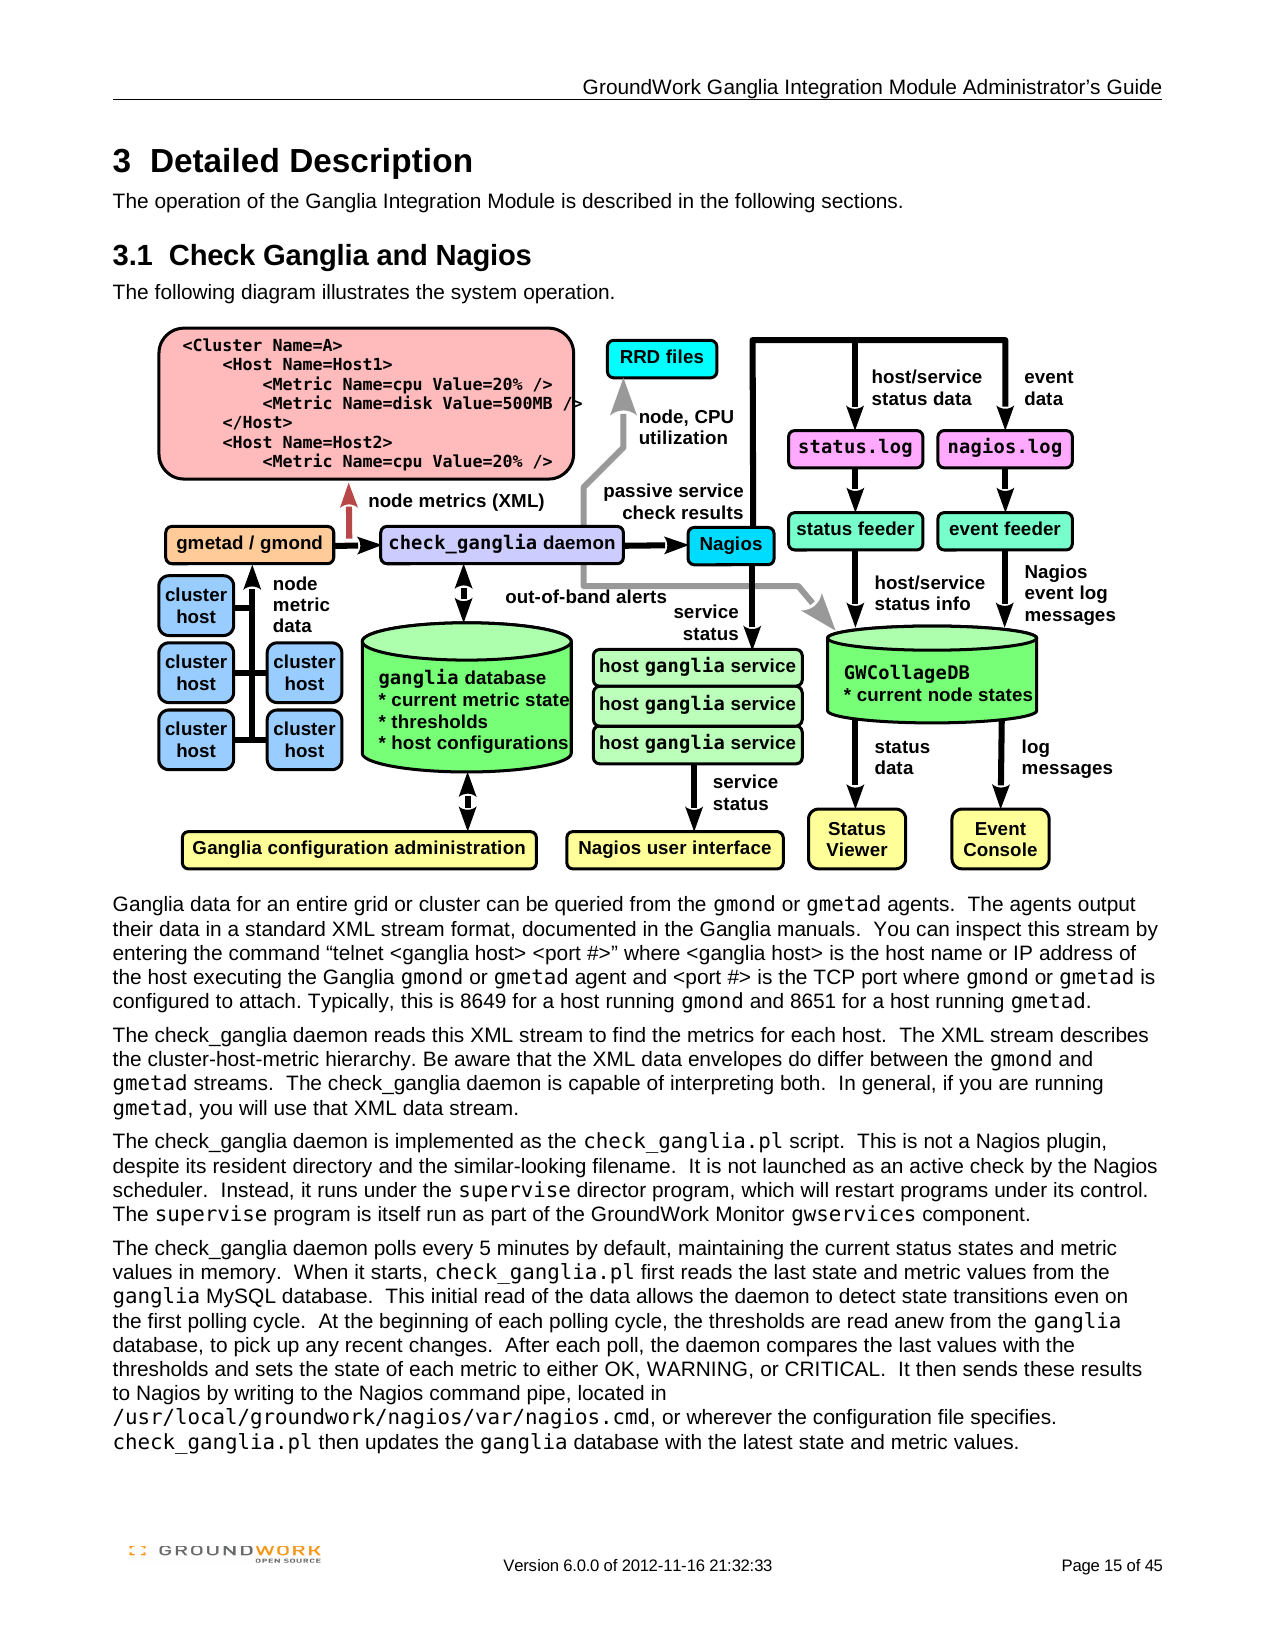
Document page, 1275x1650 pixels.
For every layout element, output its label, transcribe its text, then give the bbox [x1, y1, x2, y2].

text The check_ganglia daemon reads this XML stream to find the metrics for each host. The XML stream describes the cluster-host-metric hierarchy. Be aware that the XML data envelopes do differ between the gmond and gmetad streams. The check_ganglia daemon is capable of interpreting both. In general, if you are running gmetad, you will use that XML data stream. [112, 1023, 1162, 1120]
text The operation of the Ganglia Integration Module is described in the following sections. [112, 188, 1162, 213]
text The check_ganglia daemon is implemented as the check_ganglia.pl script. This is not a Nagios plugin, despite its resident directory and the similar-looking filename. It is not launched as an active check by the Nagios scheduler. Instead, it runs under the supervise director program, which will restart programs under its control. The supervise program is itself run as part of the GroundWork Monitor gwservices component. [112, 1129, 1162, 1227]
subtitle Check Ganglia and Nagios [112, 238, 1162, 271]
picture [129, 1546, 321, 1563]
text The following diagram illustrates the system operation. [112, 280, 1162, 304]
subtitle Detailed Description [112, 141, 1162, 179]
text Ganglia data for an entire grid or cluster can be queried from the gmond or gmetad agents. The agents output their data in a standard XML stream format, documented in the Ganglia manuals. You can inspect this stream by entering the command “telnet <ganglia host> <port #>” where <ganglia host> is the host name or IP address of the host executing the Ganglia gmond or gmetad agent and <port #> is the TCP port where gmond or gmetad is configured to attach. Typically, this is 8649 for a host running gmond and 8651 for a host running gmetad. [112, 313, 1162, 1014]
text The check_ganglia daemon polls every 5 minutes by default, maintaining the current status states and metric values in memory. When it starts, check_ganglia.pl first reads the last state and metric values from the ganglia MySQL database. This initial read of the data allows the daemon to detect state transitions even on the first polling cycle. At the beginning of each polling cycle, the thresholds are read anew from the ganglia database, to pick up any recent changes. After each poll, the daemon compares the last values with the thresholds and sets the state of each metric to either OK, WARNING, or CRITICAL. It then sends these results to Nagios by writing to the Nagios command pipe, located in /usr/local/groundwork/nagios/var/nagios.cmd, or wherever the configuration file specifies. check_ganglia.pl then updates the ganglia database with the latest state and metric values. [112, 1236, 1162, 1454]
